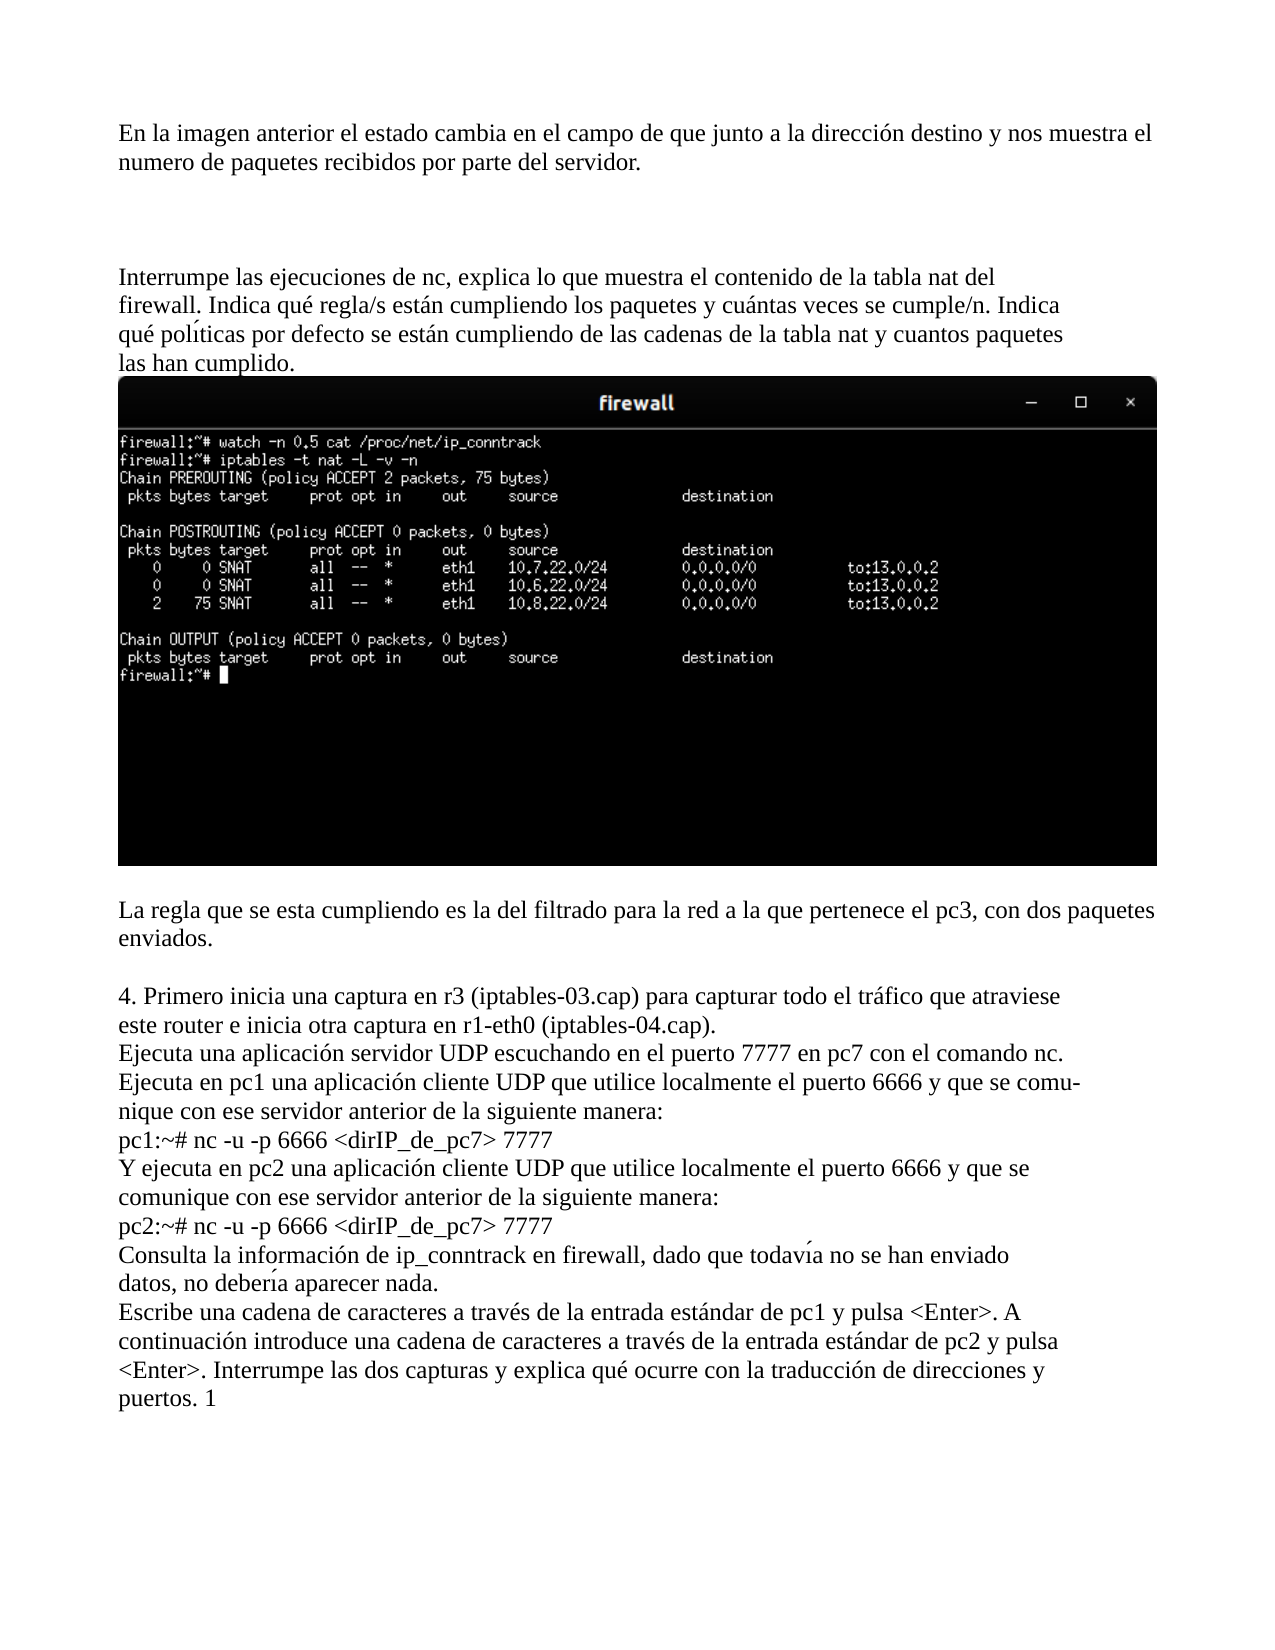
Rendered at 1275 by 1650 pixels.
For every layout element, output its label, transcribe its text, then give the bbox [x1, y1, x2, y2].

text Interrumpe las ejecuciones de nc, explica lo que muestra el contenido de la tabla nat del [118, 262, 1157, 291]
text <Enter>. Interrumpe las dos capturas y explica qué ocurre con la traducción de direcciones y [118, 1355, 1157, 1383]
text firewall. Indica qué regla/s están cumpliendo los paquetes y cuántas veces se cumple/n. Indica [118, 291, 1157, 319]
text Ejecuta una aplicación servidor UDP escuchando en el puerto 7777 en pc7 con el comando nc. [118, 1038, 1157, 1067]
text datos, no deberı́a aparecer nada. [118, 1268, 1157, 1297]
text 4. Primero inicia una captura en r3 (iptables-03.cap) para capturar todo el tráfico que atraviese [118, 981, 1157, 1010]
text este router e inicia otra captura en r1-eth0 (iptables-04.cap). [118, 1010, 1157, 1038]
text Escribe una cadena de caracteres a través de la entrada estándar de pc1 y pulsa <Enter>. A [118, 1297, 1157, 1326]
text continuación introduce una cadena de caracteres a través de la entrada estándar de pc2 y pulsa [118, 1326, 1157, 1355]
text puertos. 1 [118, 1383, 1157, 1412]
text qué polı́ticas por defecto se están cumpliendo de las cadenas de la tabla nat y cuantos paquetes [118, 319, 1157, 348]
text Consulta la información de ip_conntrack en firewall, dado que todavı́a no se han enviado [118, 1240, 1157, 1268]
text Y ejecuta en pc2 una aplicación cliente UDP que utilice localmente el puerto 6666 y que se [118, 1153, 1157, 1182]
text Ejecuta en pc1 una aplicación cliente UDP que utilice localmente el puerto 6666 y que se comu- [118, 1067, 1157, 1096]
text La regla que se esta cumpliendo es la del filtrado para la red a la que pertenece el pc3, con dos paquetes enviados. [118, 895, 1157, 952]
text nique con ese servidor anterior de la siguiente manera: [118, 1096, 1157, 1125]
text las han cumplido. [118, 348, 1157, 376]
text comunique con ese servidor anterior de la siguiente manera: [118, 1182, 1157, 1211]
picture [118, 376, 1157, 866]
text En la imagen anterior el estado cambia en el campo de que junto a la dirección destino y nos muestra el numero de paquetes recibidos por parte del servidor. [118, 118, 1157, 176]
text pc1:~# nc -u -p 6666 <dirIP_de_pc7> 7777 [118, 1125, 1157, 1153]
text pc2:~# nc -u -p 6666 <dirIP_de_pc7> 7777 [118, 1211, 1157, 1240]
